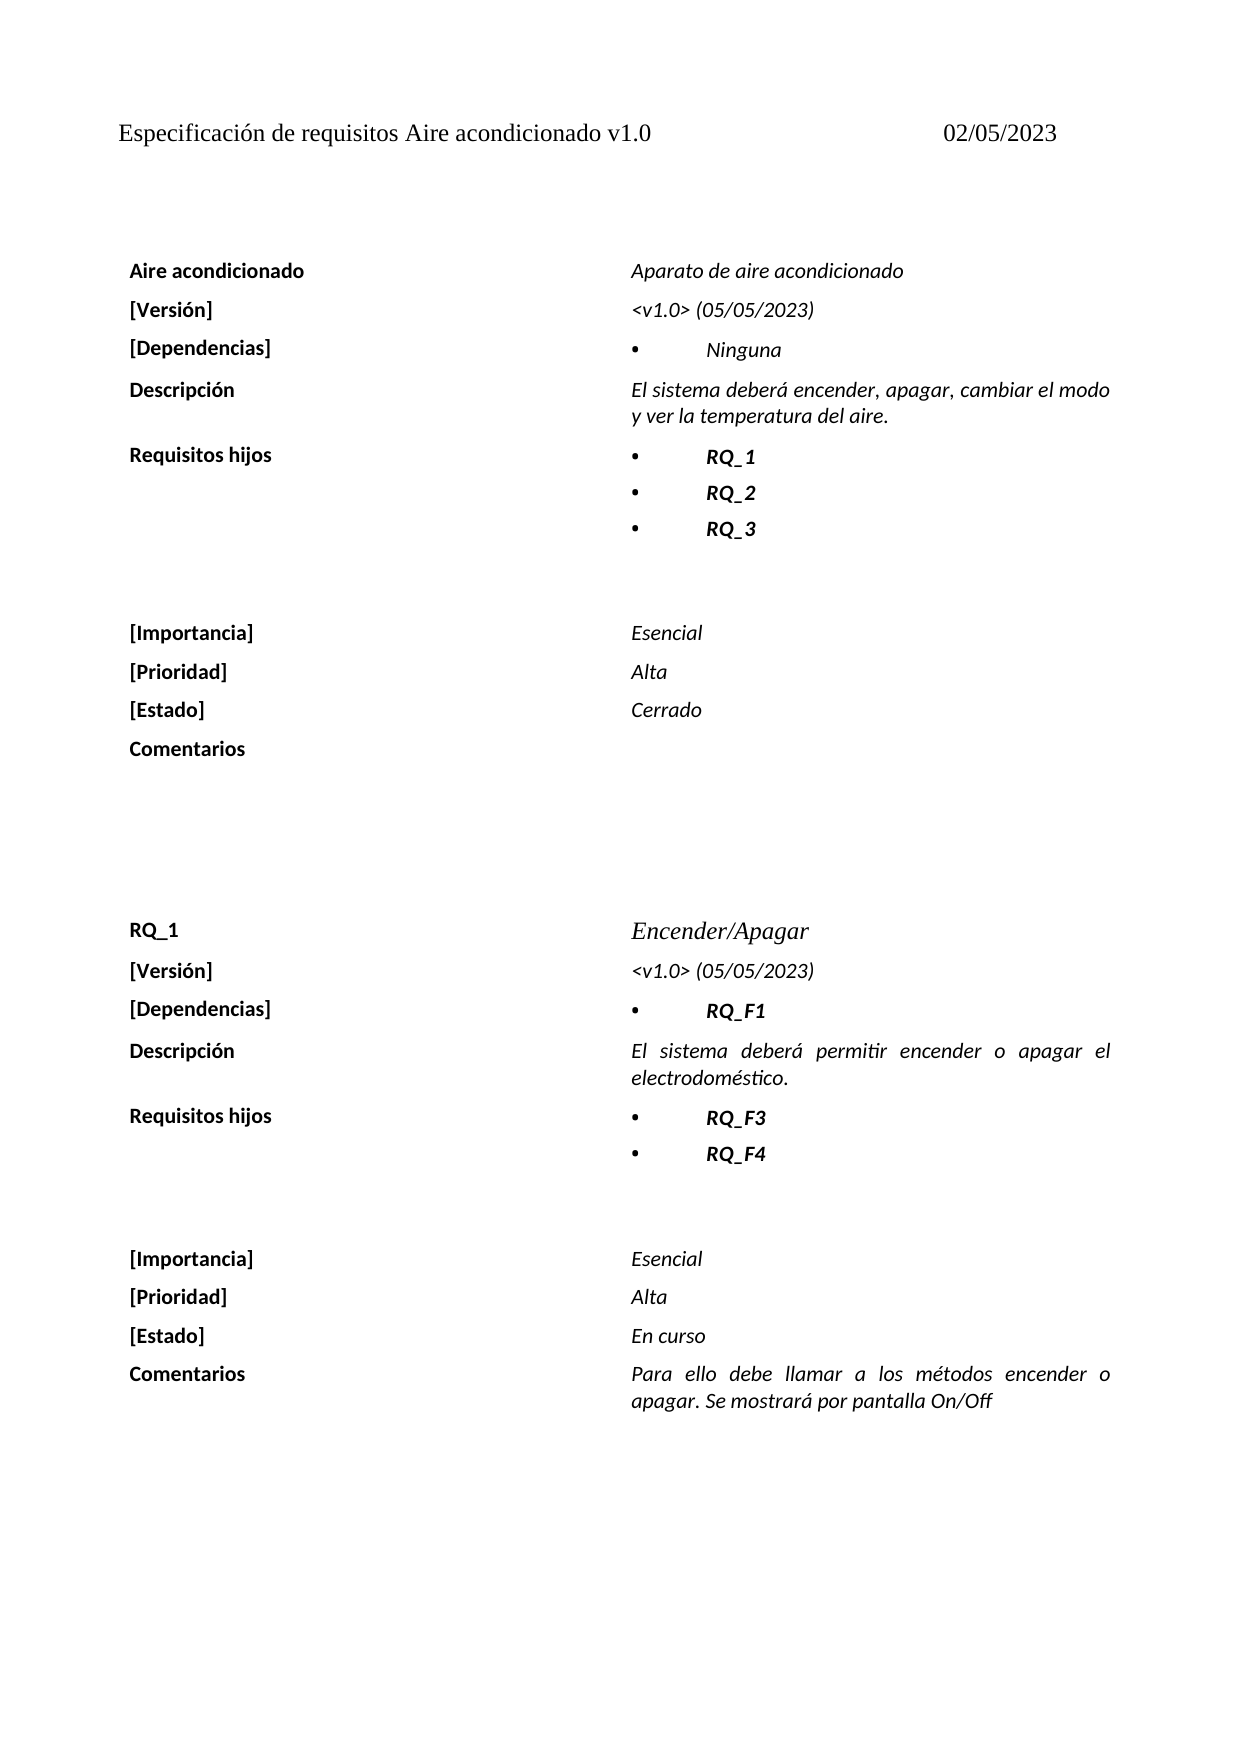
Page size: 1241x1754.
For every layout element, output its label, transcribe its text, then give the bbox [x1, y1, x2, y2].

table_cell [Dependencias] [118, 990, 620, 1031]
table_cell Cerrado [620, 691, 1122, 729]
table_cell En curso [620, 1316, 1122, 1355]
table_cell RQ_1 RQ_2 RQ_3 [620, 435, 1122, 614]
table_cell [Versión] [118, 290, 620, 328]
table_cell [Dependencias] [118, 329, 620, 370]
table_cell El sistema deberá permitir encender o apagar el electrodoméstico. [620, 1031, 1122, 1096]
table_cell Alta [620, 652, 1122, 691]
table_cell RQ_F1 [620, 990, 1122, 1031]
table_header RQ_1 [118, 910, 620, 951]
table_cell El sistema deberá encender, apagar, cambiar el modo y ver la temperatura del aire. [620, 370, 1122, 435]
table_cell [Estado] [118, 1316, 620, 1355]
table_cell <v1.0> (05/05/2023) [620, 951, 1122, 989]
table_cell [Estado] [118, 691, 620, 729]
table_header Aparato de aire acondicionado [620, 251, 1122, 290]
table_cell Ninguna [620, 329, 1122, 370]
table_cell <v1.0> (05/05/2023) [620, 290, 1122, 328]
table_cell Requisitos hijos [118, 1096, 620, 1239]
table_cell RQ_F3 RQ_F4 [620, 1096, 1122, 1239]
table_cell Requisitos hijos [118, 435, 620, 614]
table_cell Descripción [118, 370, 620, 435]
table_cell [Versión] [118, 951, 620, 989]
table_cell Esencial [620, 1239, 1122, 1278]
table_cell [Importancia] [118, 1239, 620, 1278]
table_cell Esencial [620, 614, 1122, 652]
table_header Encender/Apagar [620, 910, 1122, 951]
table_cell Para ello debe llamar a los métodos encender o apagar. Se mostrará por pantalla On/Off [620, 1355, 1122, 1420]
table_cell Alta [620, 1278, 1122, 1316]
table_cell [Prioridad] [118, 1278, 620, 1316]
table_cell [Prioridad] [118, 652, 620, 691]
table_header Aire acondicionado [118, 251, 620, 290]
table_cell [Importancia] [118, 614, 620, 652]
table_cell Comentarios [118, 729, 620, 768]
table_cell Descripción [118, 1031, 620, 1096]
table_cell [620, 729, 1122, 768]
table_cell Comentarios [118, 1355, 620, 1420]
